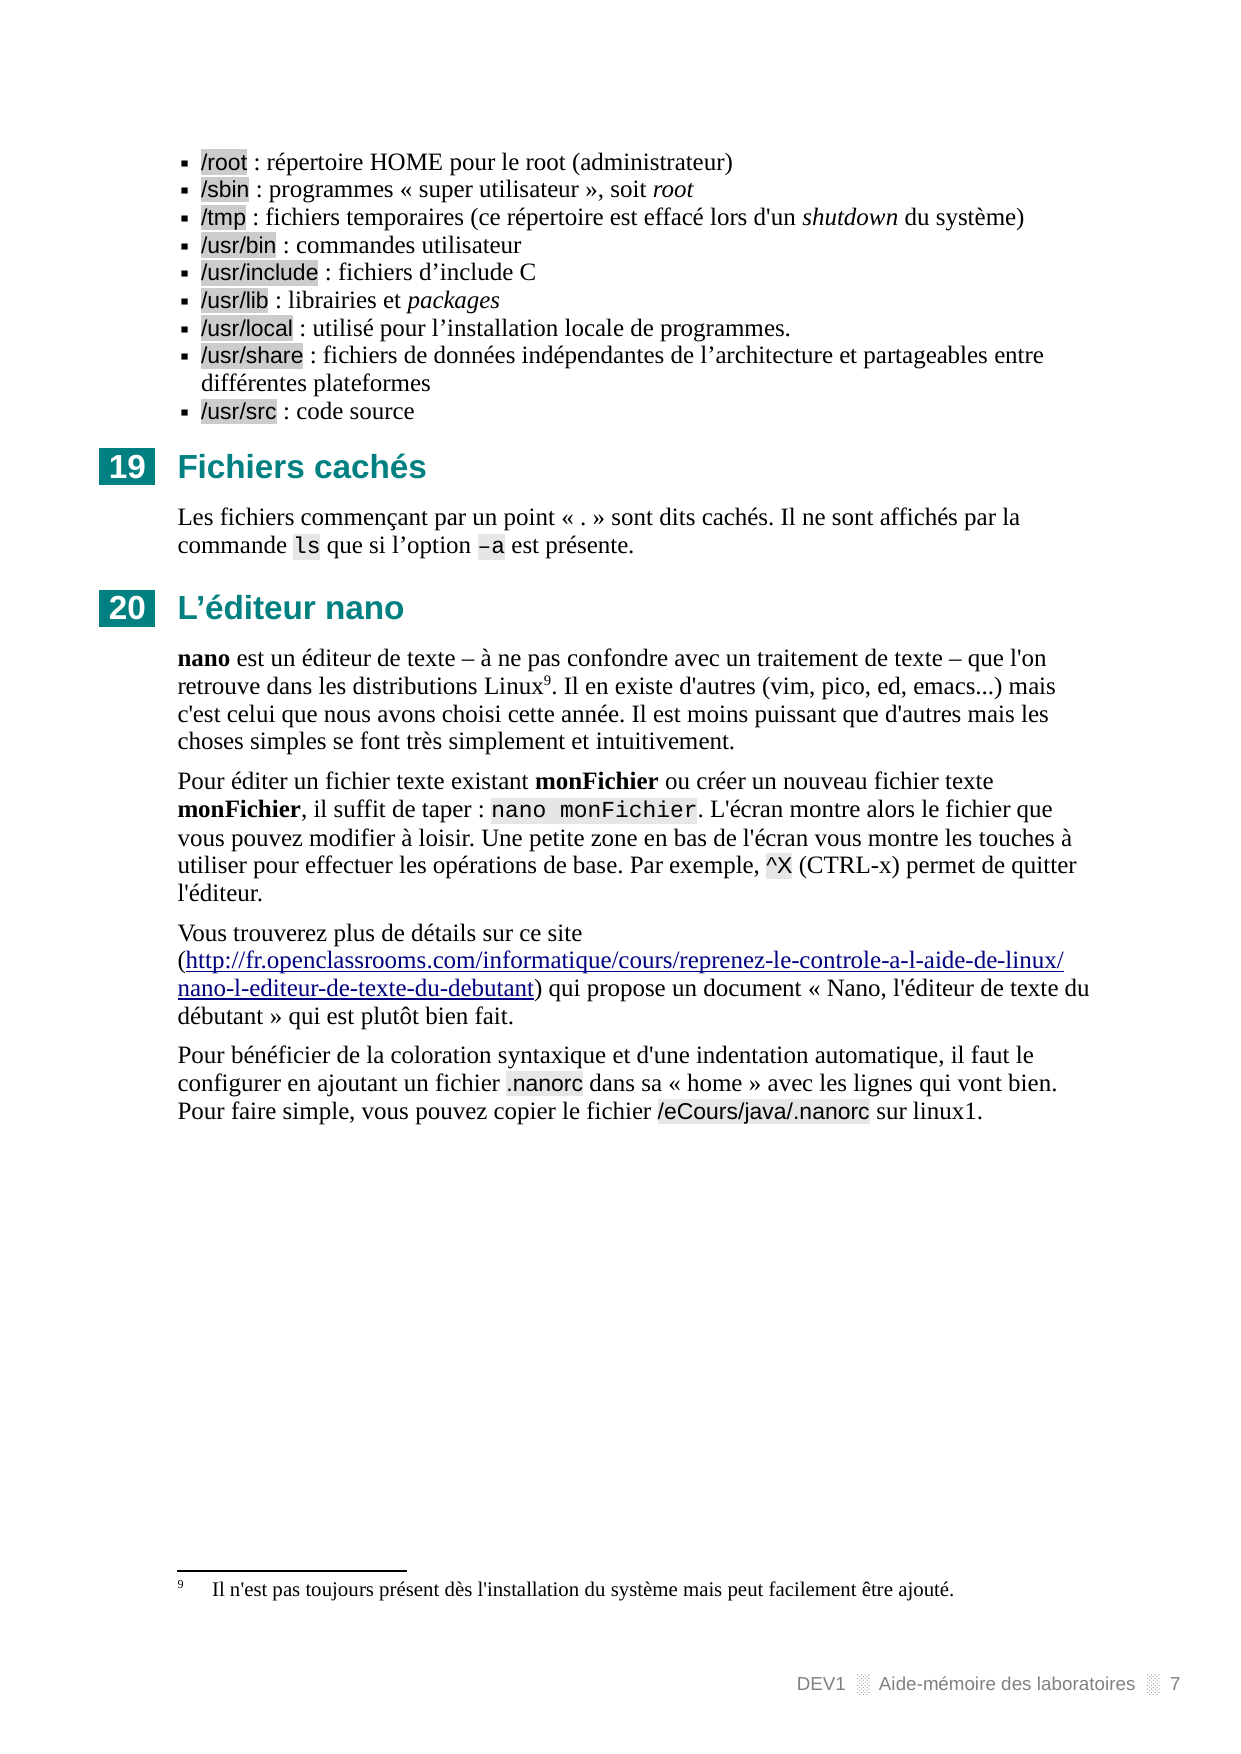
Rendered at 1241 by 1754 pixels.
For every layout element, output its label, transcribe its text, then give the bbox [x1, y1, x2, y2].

list /root : répertoire HOME pour le root (administrateur) [177, 148, 1093, 175]
list /sbin : programmes « super utilisateur », soit root [177, 175, 1093, 203]
list /usr/lib : librairies et packages [177, 286, 1093, 314]
list /tmp : fichiers temporaires (ce répertoire est effacé lors d'un shutdown du système) [177, 203, 1093, 231]
subtitle Fichiers cachés [155, 448, 1093, 485]
subtitle [0, 448, 99, 485]
text Pour bénéficier de la coloration syntaxique et d'une indentation automatique, il faut le configurer en ajoutant un fichier .nanorc dans sa « home » avec les lignes qui vont bien. Pour faire simple, vous pouvez copier le fichier /eCours/java/.nanorc sur linux1. [177, 1042, 1093, 1125]
list /usr/src : code source [177, 397, 1093, 425]
text nano est un éditeur de texte – à ne pas confondre avec un traitement de texte – que l'on retrouve dans les distributions Linux. Il en existe d'autres (vim, pico, ed, emacs...) mais c'est celui que nous avons choisi cette année. Il est moins puissant que d'autres mais les choses simples se font très simplement et intuitivement. [177, 644, 1093, 755]
text Il n'est pas toujours présent dès l'installation du système mais peut facilement être ajouté. [177, 1577, 1093, 1600]
text Les fichiers commençant par un point « . » sont dits cachés. Il ne sont affichés par la commande ls que si l’option –a est présente. [177, 503, 1093, 560]
list /usr/local : utilisé pour l’installation locale de programmes. [177, 314, 1093, 342]
list /usr/include : fichiers d’include C [177, 258, 1093, 286]
list /usr/share : fichiers de données indépendantes de l’architecture et partageables entre différentes plateformes [177, 342, 1093, 397]
subtitle L’éditeur nano [0, 589, 1093, 627]
text Pour éditer un fichier texte existant monFichier ou créer un nouveau fichier texte monFichier, il suffit de taper : nano monFichier. L'écran montre alors le fichier que vous pouvez modifier à loisir. Une petite zone en bas de l'écran vous montre les touches à utiliser pour effectuer les opérations de base. Par exemple, ^X (CTRL-x) permet de quitter l'éditeur. [177, 767, 1093, 907]
text Vous trouverez plus de détails sur ce site (http://fr.openclassrooms.com/informatique/cours/reprenez-le-controle-a-l-aide-de-linux/nano-l-editeur-de-texte-du-debutant) qui propose un document « Nano, l'éditeur de texte du débutant » qui est plutôt bien fait. [177, 919, 1093, 1030]
list /usr/bin : commandes utilisateur [177, 231, 1093, 258]
